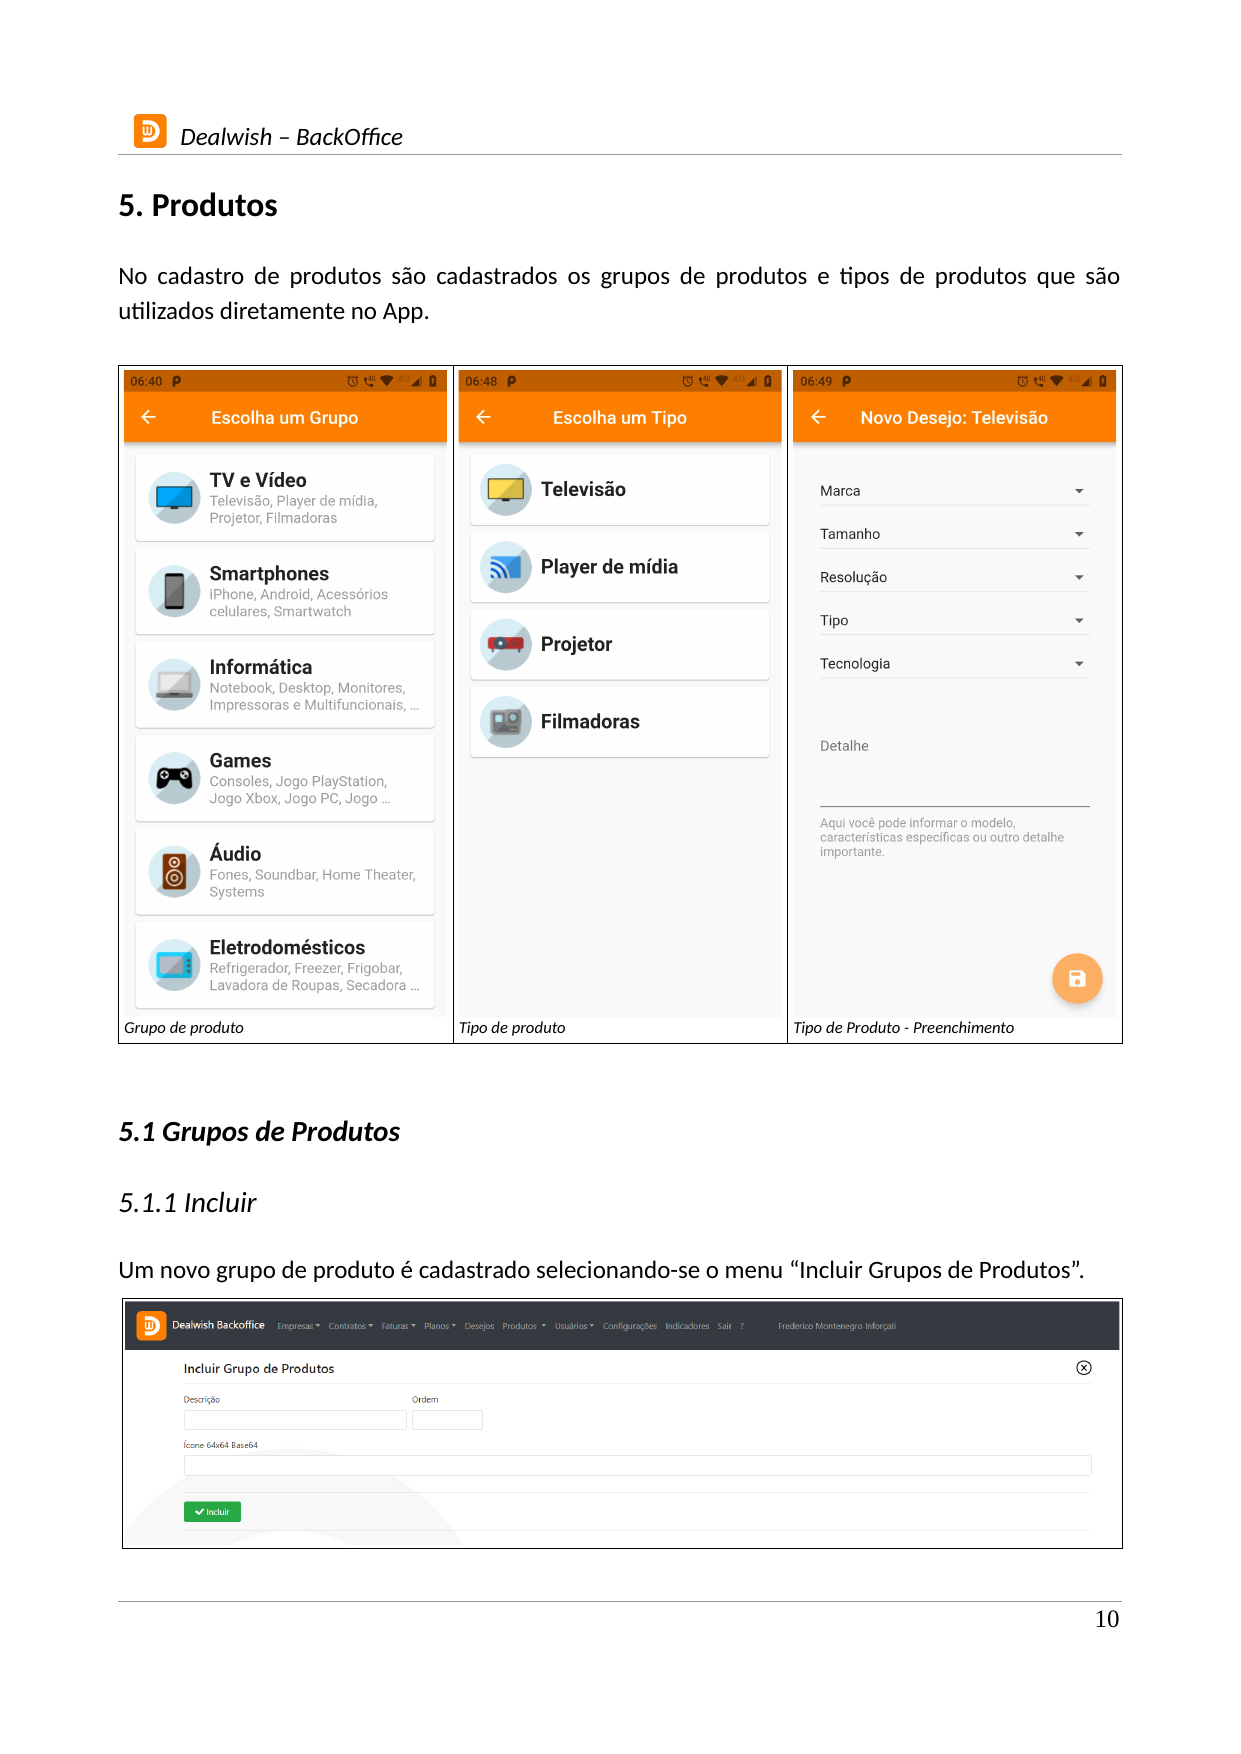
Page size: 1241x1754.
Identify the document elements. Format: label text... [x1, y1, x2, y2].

table_header Tipo de produto [454, 366, 787, 1043]
table_header Tipo de Produto - Preenchimento [788, 366, 1122, 1043]
text No cadastro de produtos são cadastrados os grupos de produtos e tipos de produtos que são utilizados diretamente no App. [118, 260, 1122, 326]
subtitle 5.1 Grupos de Produtos [118, 1113, 1122, 1149]
text Um novo grupo de produto é cadastrado selecionando-se o menu “Incluir Grupos de Produtos”. [118, 1255, 1122, 1285]
picture [125, 1300, 1120, 1545]
picture [458, 370, 782, 1018]
picture [133, 114, 167, 148]
table_header Grupo de produto [119, 366, 453, 1043]
picture [123, 370, 447, 1017]
subtitle 5.1.1 Incluir [118, 1184, 1122, 1220]
subtitle 5. Produtos [118, 184, 1122, 225]
picture [793, 370, 1117, 1018]
